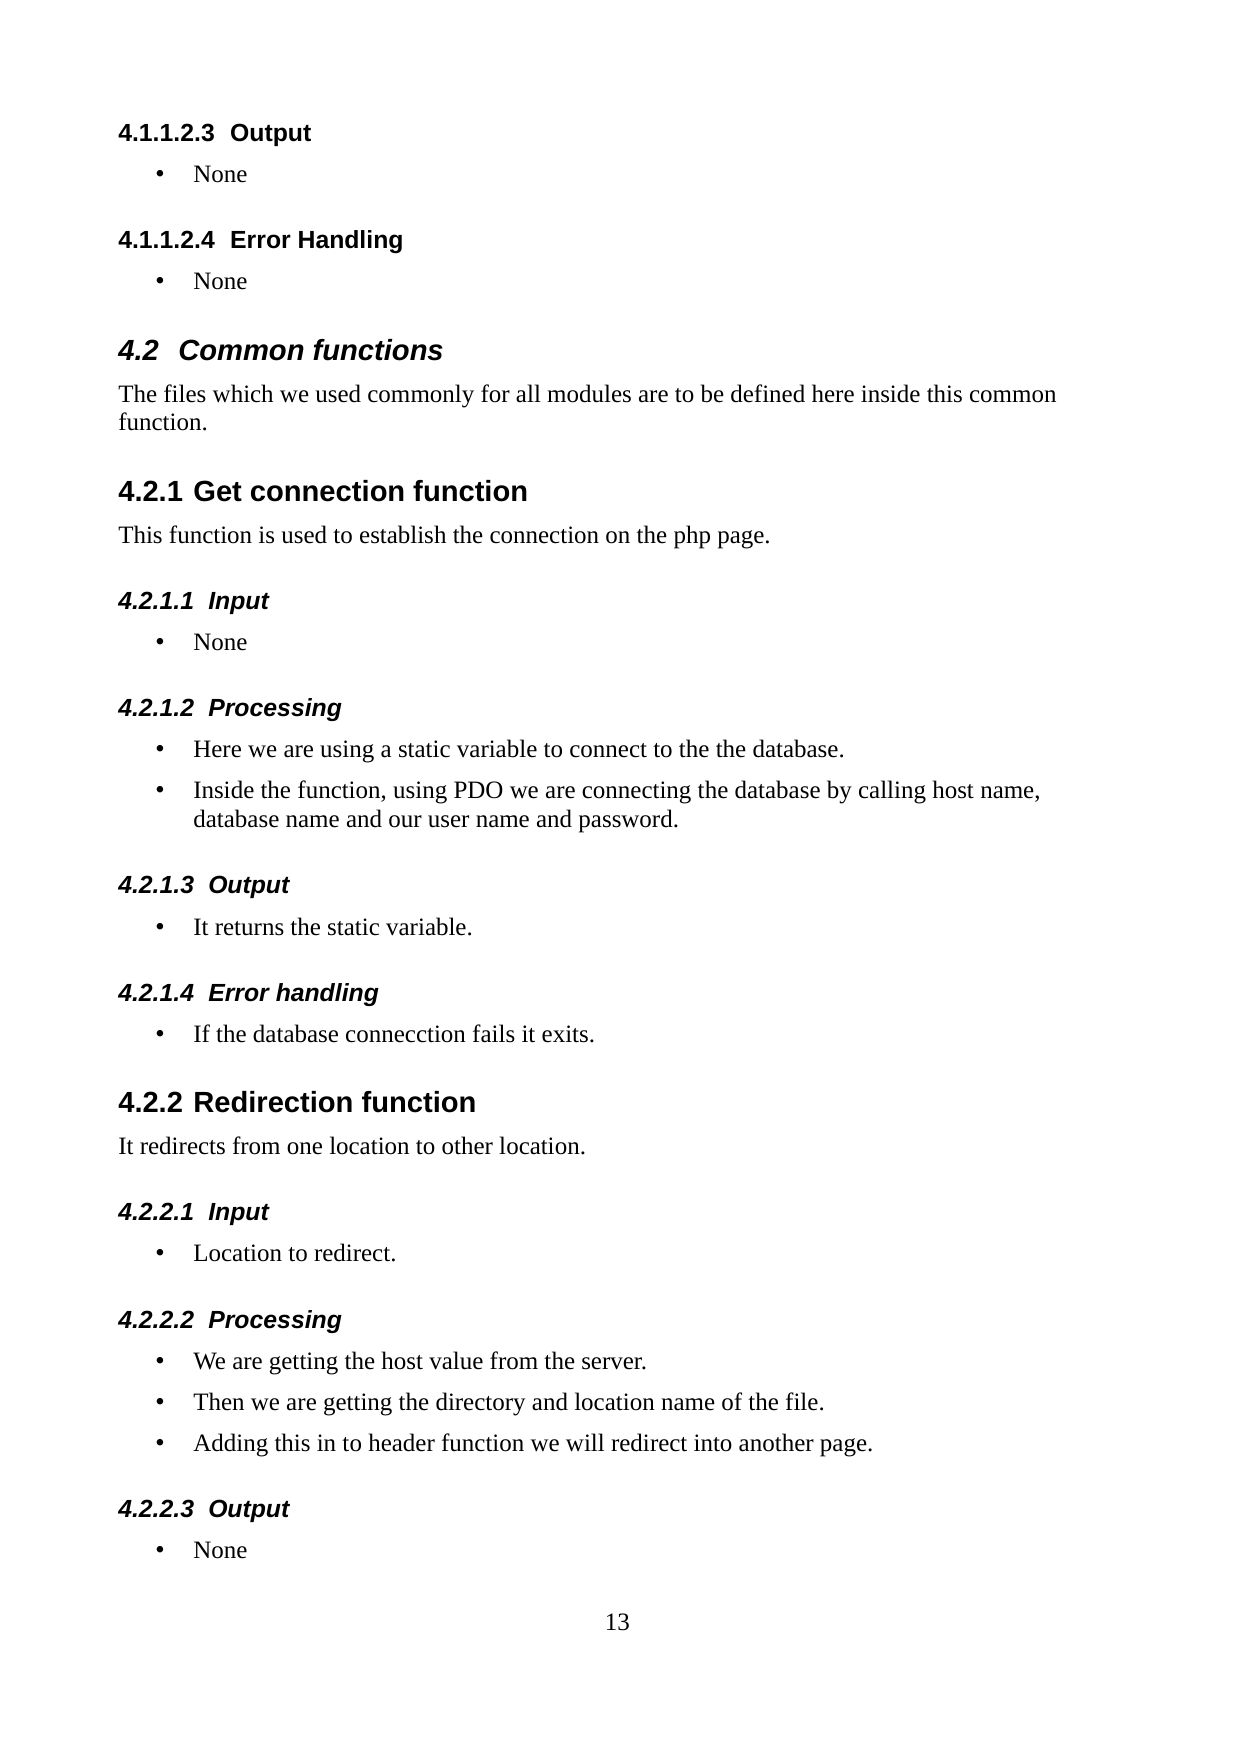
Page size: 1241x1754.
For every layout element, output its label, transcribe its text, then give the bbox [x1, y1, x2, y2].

list None [156, 627, 1122, 656]
subtitle Redirection function [118, 1085, 1122, 1119]
subtitle Common functions [118, 333, 1122, 366]
subtitle Error handling [118, 978, 1122, 1006]
subtitle Get connection function [118, 474, 1122, 507]
text This function is used to establish the connection on the php page. [118, 520, 1122, 548]
subtitle Output [118, 871, 1122, 899]
list Location to redirect. [156, 1238, 1122, 1267]
list We are getting the host value from the server. [156, 1346, 1122, 1374]
text It redirects from one location to other location. [118, 1131, 1122, 1160]
subtitle Output [118, 1494, 1122, 1523]
subtitle Input [118, 1197, 1122, 1226]
list If the database connecction fails it exits. [156, 1019, 1122, 1048]
list None [156, 266, 1122, 295]
list Here we are using a static variable to connect to the the database. [156, 734, 1122, 763]
text The files which we used commonly for all modules are to be defined here inside this common function. [118, 379, 1122, 436]
subtitle Input [118, 586, 1122, 614]
subtitle Processing [118, 693, 1122, 722]
subtitle Output [118, 118, 1122, 147]
list Adding this in to header function we will redirect into another page. [156, 1428, 1122, 1457]
list None [156, 1536, 1122, 1564]
subtitle Error Handling [118, 225, 1122, 254]
subtitle Processing [118, 1305, 1122, 1333]
list None [156, 159, 1122, 188]
list Inside the function, using PDO we are connecting the database by calling host name, database name and our user name and password. [156, 776, 1122, 833]
list Then we are getting the directory and location name of the file. [156, 1387, 1122, 1416]
list It returns the static variable. [156, 912, 1122, 940]
